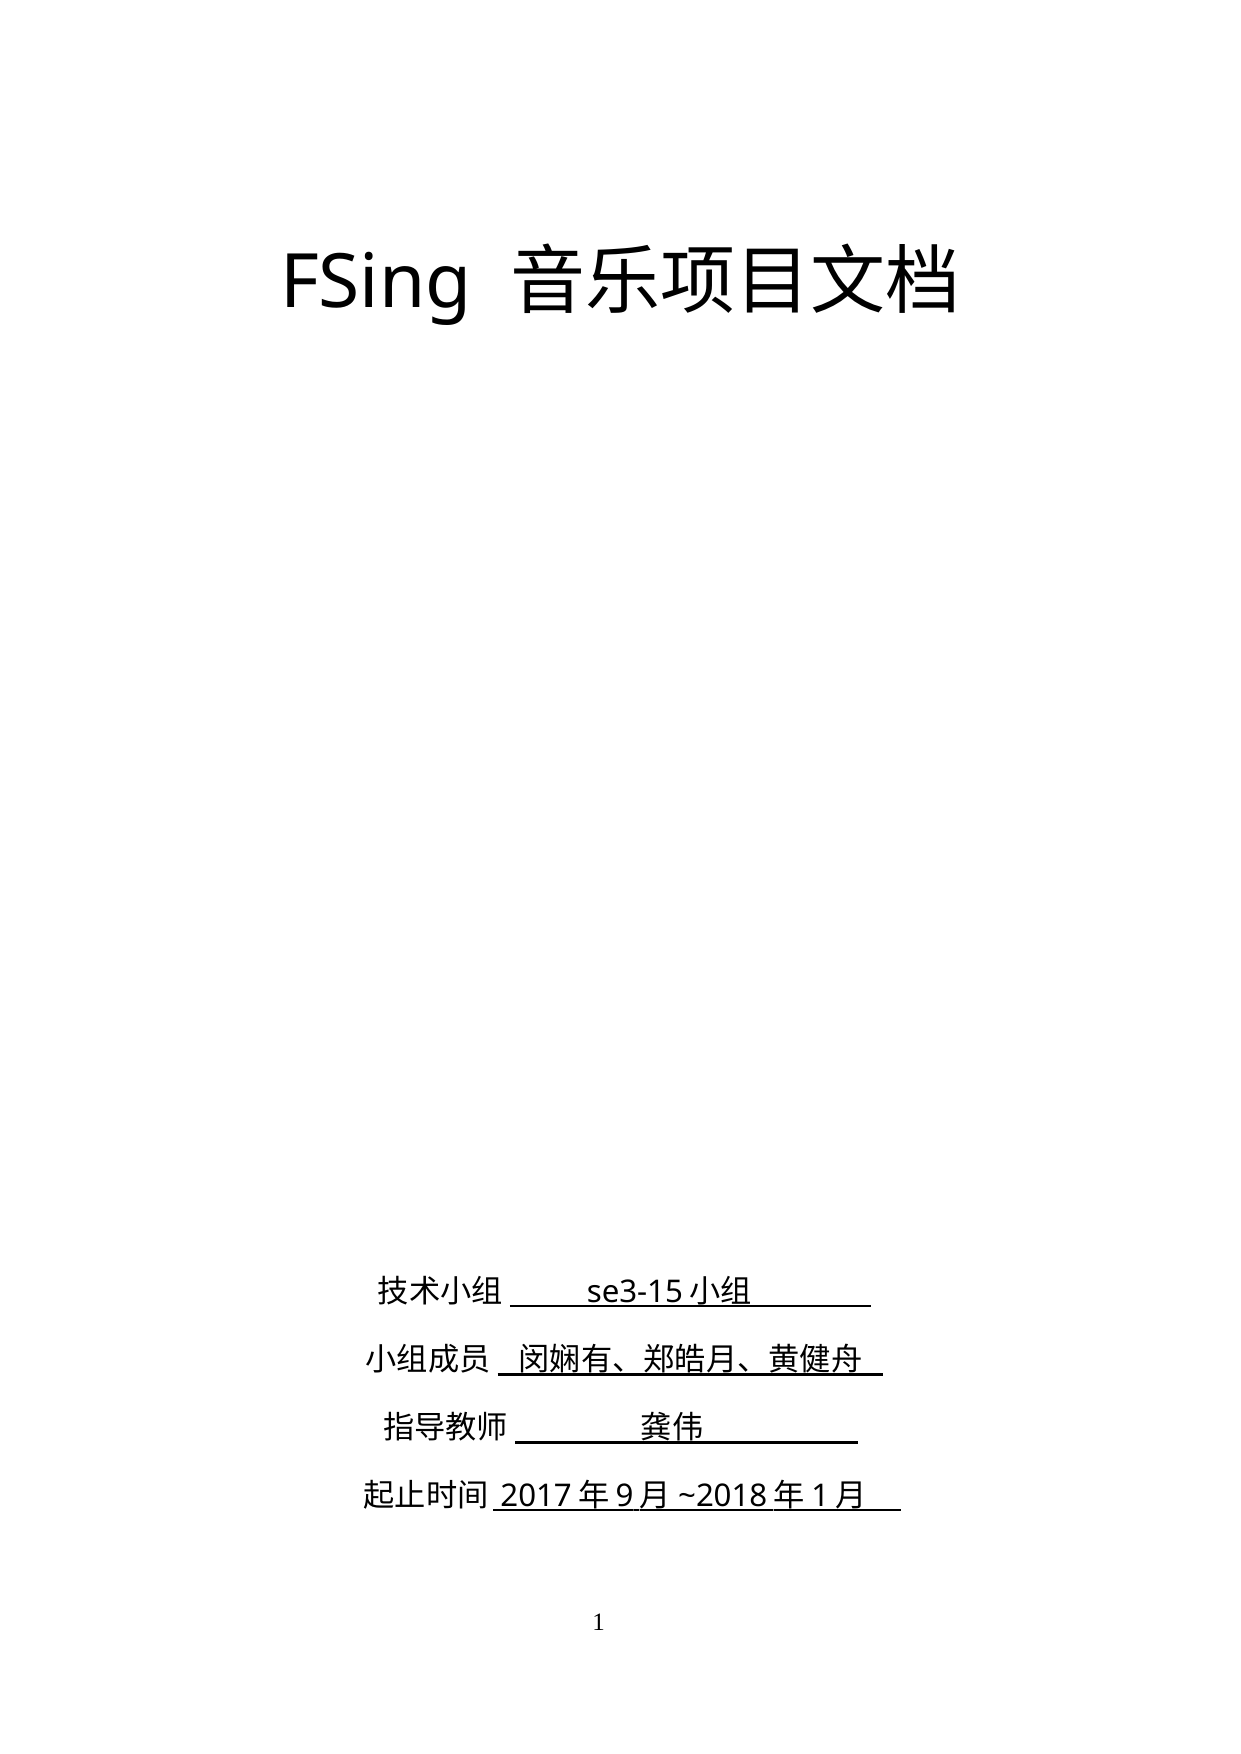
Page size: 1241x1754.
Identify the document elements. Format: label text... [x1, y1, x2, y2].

text 技术小组 se3-15小组 [118, 1266, 1122, 1312]
text FSing 音乐项目文档 [118, 220, 1122, 329]
text 小组成员 闵娴有、郑皓月、黄健舟 [118, 1334, 1122, 1380]
text 指导教师 龚伟 [118, 1403, 1122, 1448]
text 起止时间 2017年9月 ~2018年1月 [118, 1470, 1122, 1516]
